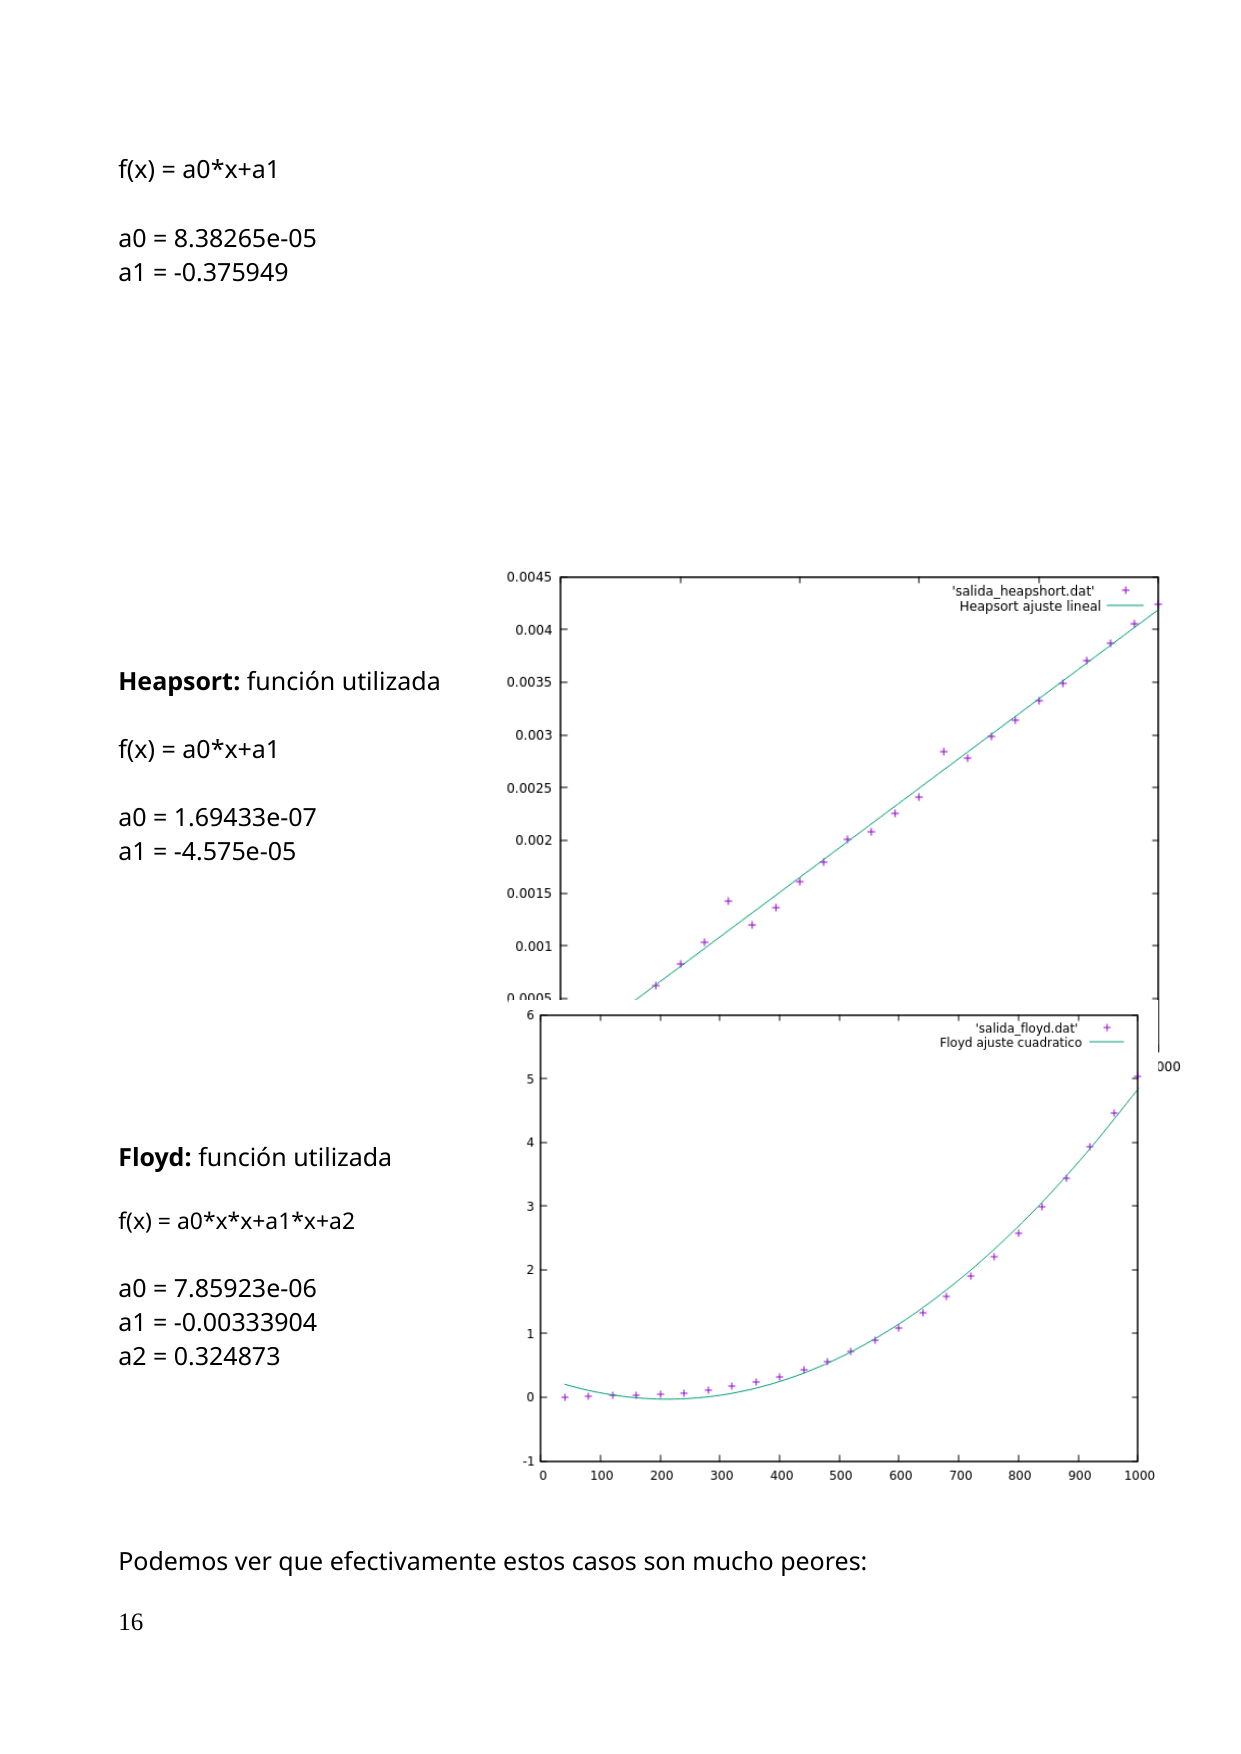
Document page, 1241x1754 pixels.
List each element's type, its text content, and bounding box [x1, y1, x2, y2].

text a2 = 0.324873 [118, 1339, 508, 1373]
text a0 = 8.38265e-05 [118, 220, 1122, 254]
text f(x) = a0*x+a1 [118, 731, 488, 765]
text a1 = -0.375949 [118, 254, 1122, 288]
text f(x) = a0*x*x+a1*x+a2 [118, 1205, 508, 1237]
text Heapsort: función utilizada [118, 663, 488, 697]
text a0 = 1.69433e-07 [118, 799, 488, 833]
text Podemos ver que efectivamente estos casos son mucho peores: [118, 1543, 1122, 1577]
text f(x) = a0*x+a1 [118, 152, 1122, 186]
text a0 = 7.85923e-06 [118, 1271, 508, 1305]
picture [488, 562, 1181, 1489]
text a1 = -0.00333904 [118, 1305, 508, 1339]
text Floyd: función utilizada [118, 1140, 508, 1174]
text a1 = -4.575e-05 [118, 833, 488, 867]
